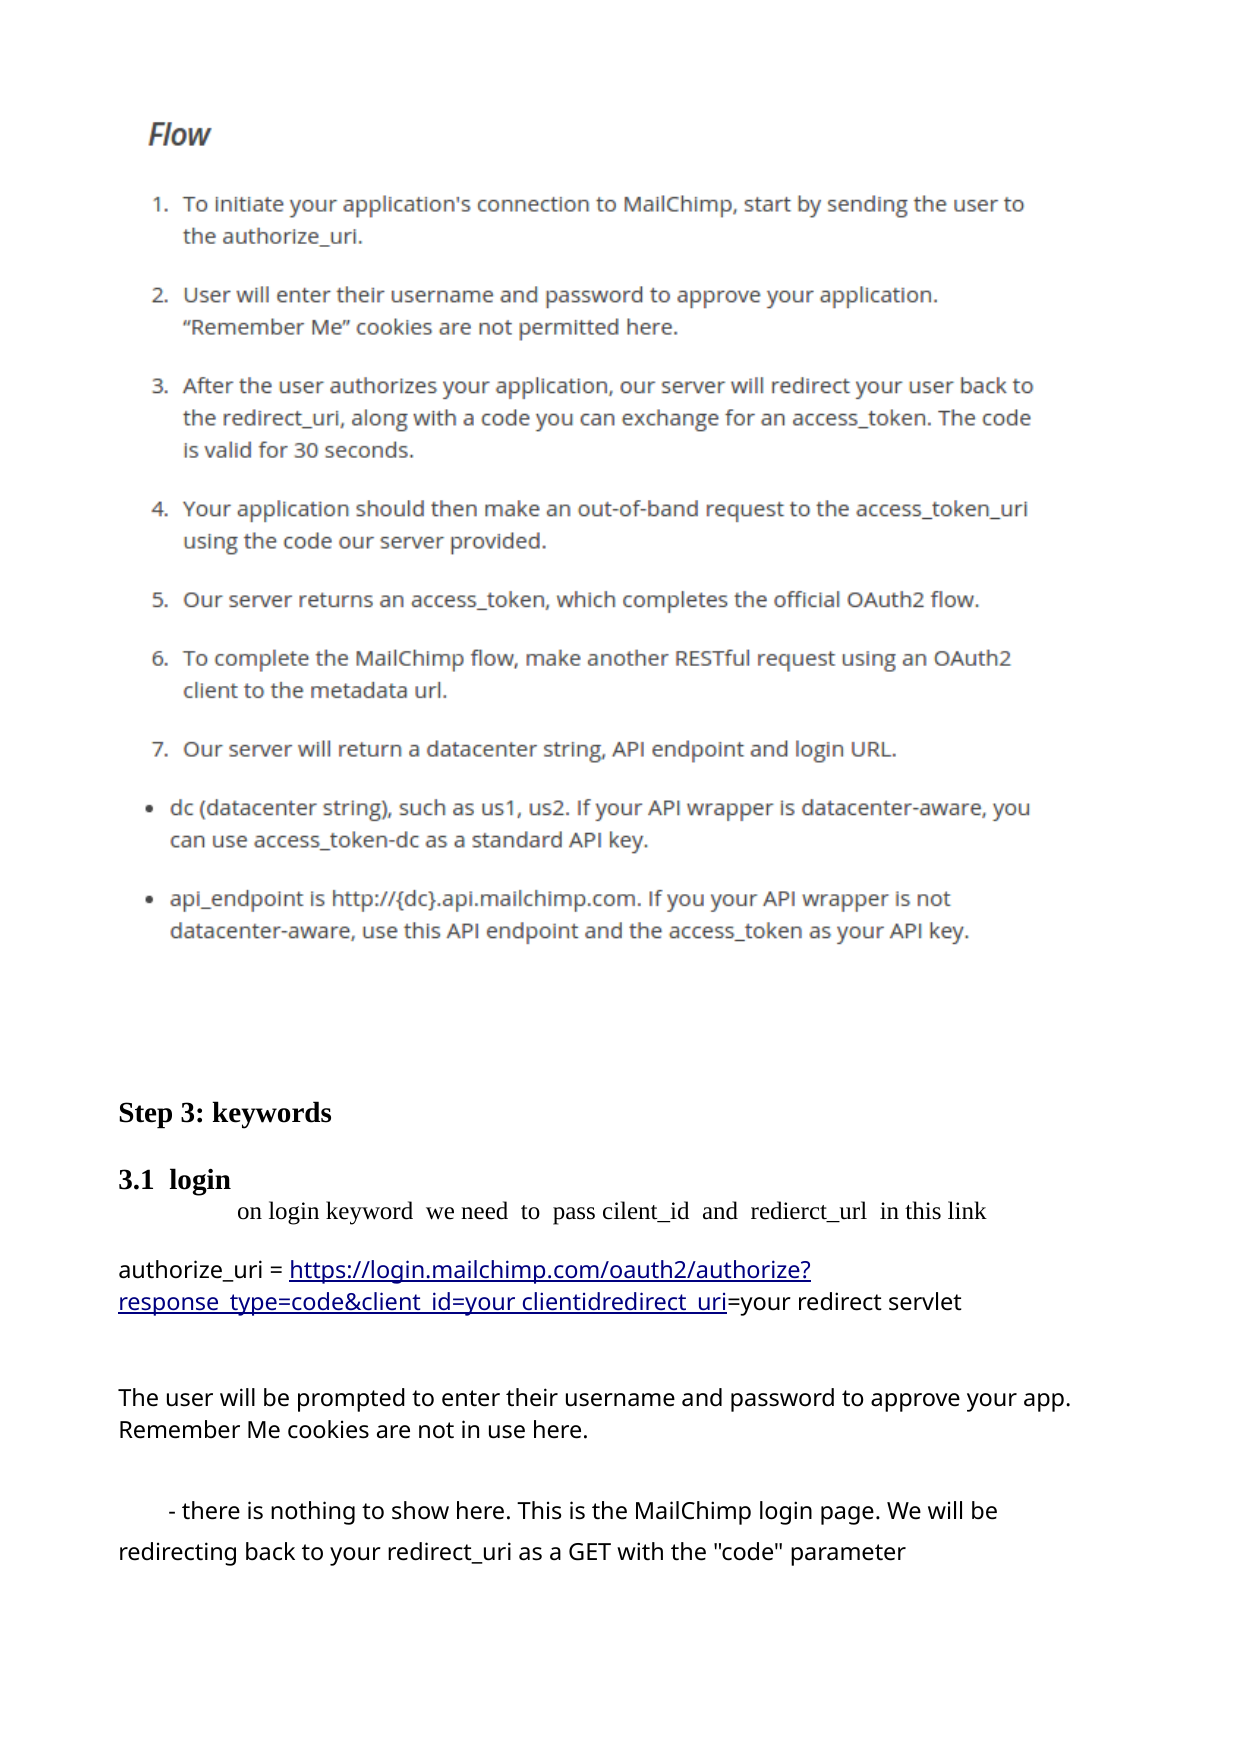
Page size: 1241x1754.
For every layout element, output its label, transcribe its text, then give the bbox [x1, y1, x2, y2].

picture [118, 118, 1123, 981]
text The user will be prompted to enter their username and password to approve your app. Remember Me cookies are not in use here. [118, 1381, 1122, 1445]
text Step 3: keywords [118, 1095, 1122, 1129]
text authorize_uri = https://login.mailchimp.com/oauth2/authorize?response_type=code&client_id=your clientidredirect_uri=your redirect servlet [118, 1253, 1122, 1317]
text 3.1 login [118, 1162, 1122, 1196]
text - there is nothing to show here. This is the MailChimp login page. We will be redirecting back to your redirect_uri as a GET with the "code" parameter [118, 1486, 1122, 1567]
text on login keyword we need to pass cilent_id and redierct_url in this link [118, 1196, 1122, 1224]
